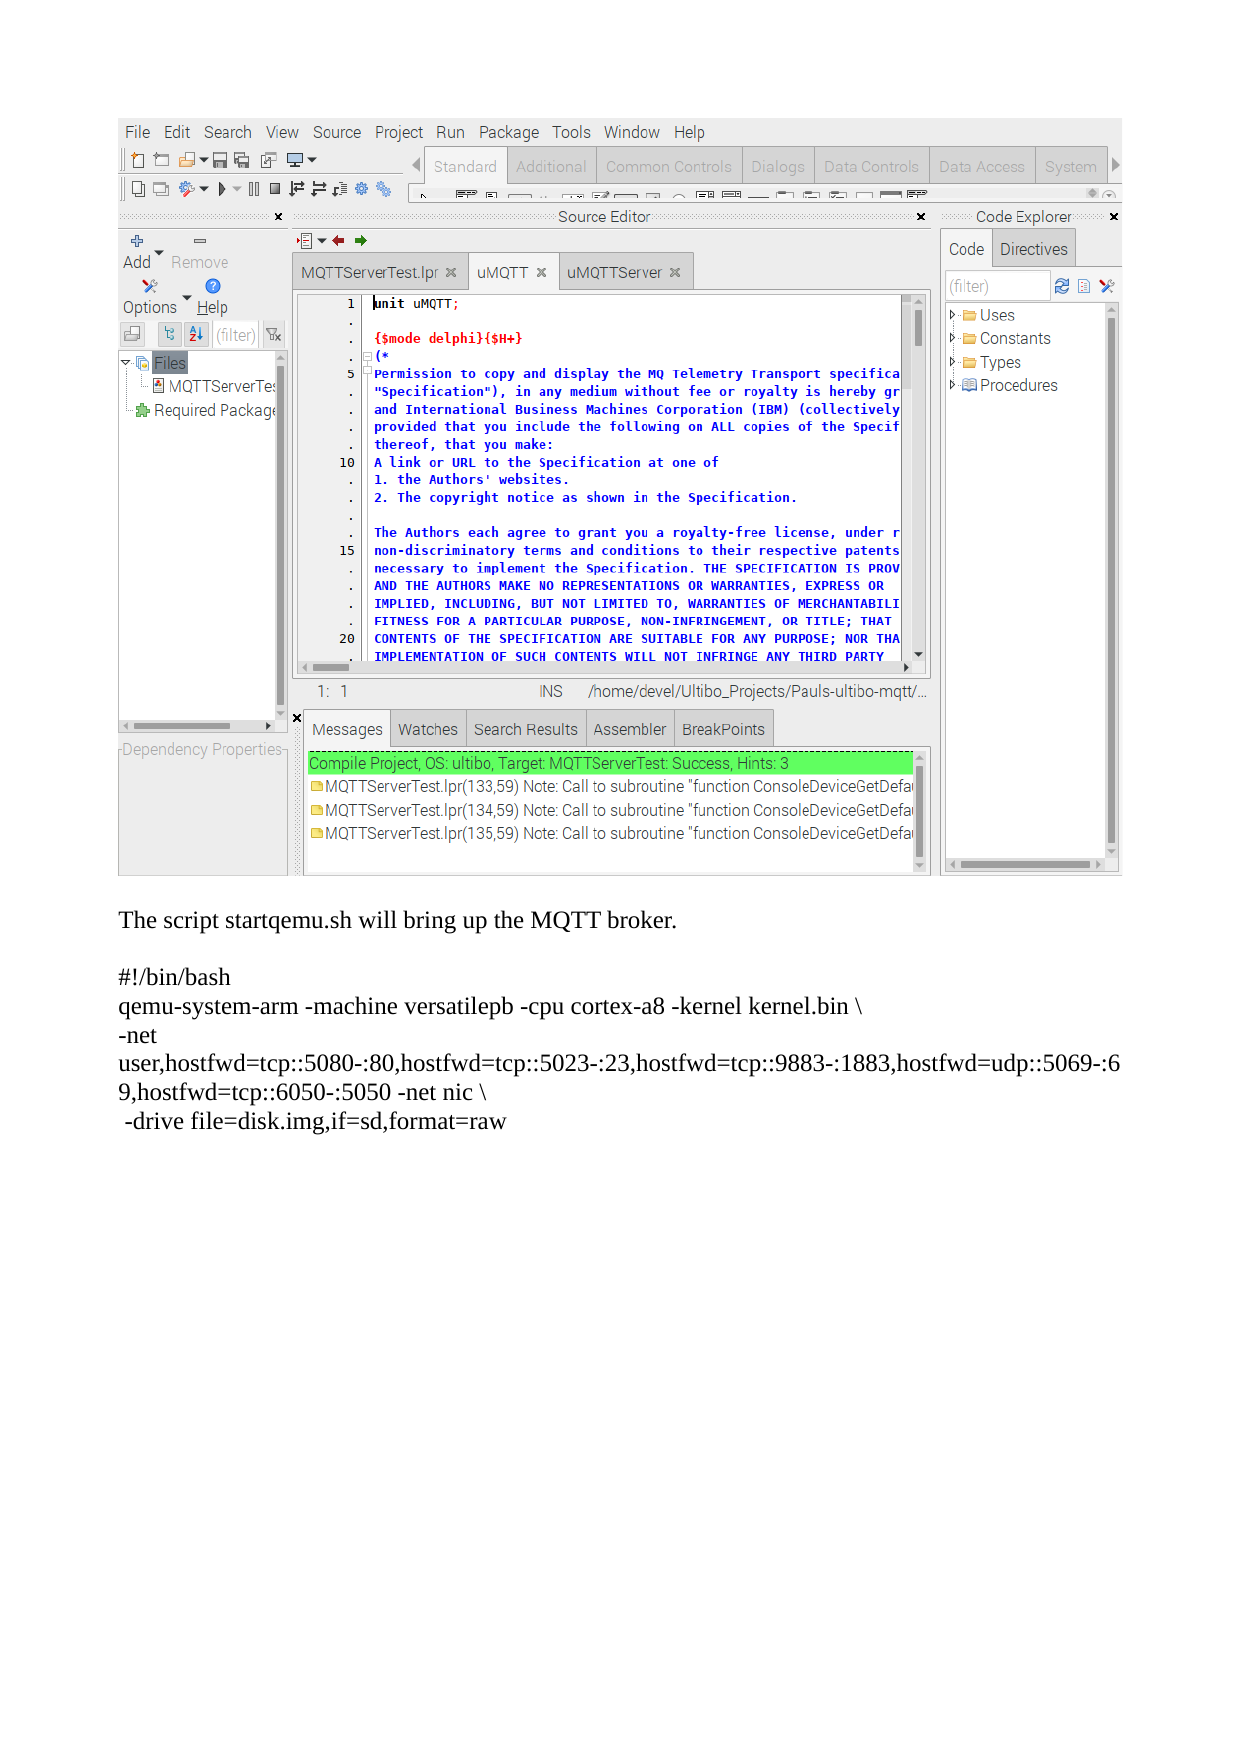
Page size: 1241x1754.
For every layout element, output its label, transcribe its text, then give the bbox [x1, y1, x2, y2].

text -net user,hostfwd=tcp::5080-:80,hostfwd=tcp::5023-:23,hostfwd=tcp::9883-:1883,hostfwd=udp::5069-:69,hostfwd=tcp::6050-:5050 -net nic \ [118, 1020, 1122, 1106]
text qemu-system-arm -machine versatilepb -cpu cortex-a8 -kernel kernel.bin \ [118, 991, 1122, 1020]
text #!/bin/bash [118, 962, 1122, 991]
picture [118, 118, 1123, 876]
text The script startqemu.sh will bring up the MQTT broker. [118, 905, 1122, 933]
text -drive file=disk.img,if=sd,format=raw [118, 1106, 1122, 1135]
